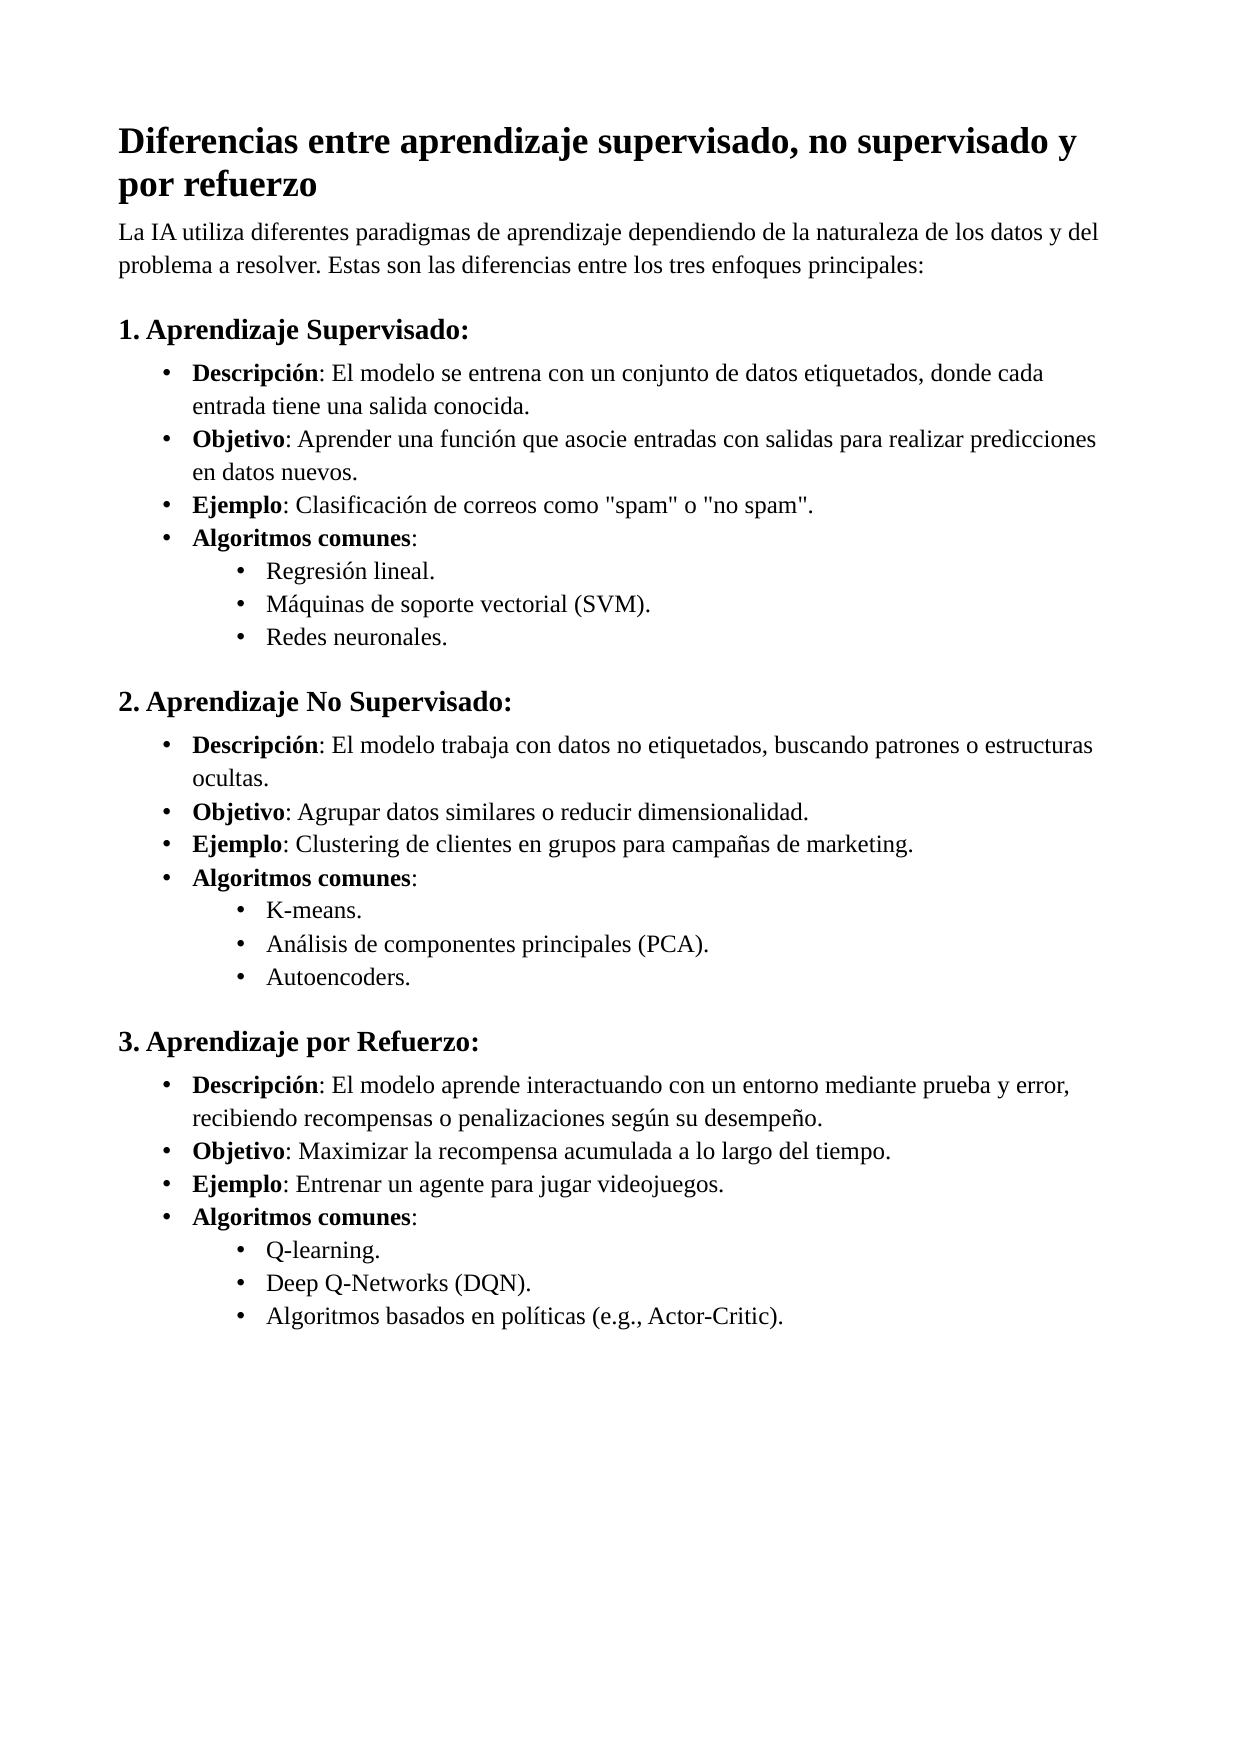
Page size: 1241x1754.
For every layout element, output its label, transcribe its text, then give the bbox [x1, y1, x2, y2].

subtitle 3. Aprendizaje por Refuerzo: [118, 1024, 1122, 1057]
text La IA utiliza diferentes paradigmas de aprendizaje dependiendo de la naturaleza de los datos y del problema a resolver. Estas son las diferencias entre los tres enfoques principales: [118, 217, 1122, 279]
list Regresión lineal. [236, 556, 1122, 585]
subtitle Diferencias entre aprendizaje supervisado, no supervisado y por refuerzo [118, 118, 1122, 204]
list Ejemplo: Clustering de clientes en grupos para campañas de marketing. [162, 829, 1122, 858]
list Deep Q-Networks (DQN). [236, 1268, 1122, 1297]
list Descripción: El modelo se entrena con un conjunto de datos etiquetados, donde cada entrada tiene una salida conocida. [162, 358, 1122, 420]
list Algoritmos comunes: [162, 1202, 1122, 1231]
list Redes neuronales. [236, 622, 1122, 651]
list Análisis de componentes principales (PCA). [236, 929, 1122, 957]
subtitle 1. Aprendizaje Supervisado: [118, 312, 1122, 346]
list Descripción: El modelo aprende interactuando con un entorno mediante prueba y error, recibiendo recompensas o penalizaciones según su desempeño. [162, 1070, 1122, 1132]
list Descripción: El modelo trabaja con datos no etiquetados, buscando patrones o estructuras ocultas. [162, 731, 1122, 792]
list Ejemplo: Clasificación de correos como "spam" o "no spam". [162, 490, 1122, 519]
list Algoritmos comunes: [162, 863, 1122, 891]
list Ejemplo: Entrenar un agente para jugar videojuegos. [162, 1169, 1122, 1198]
list Autoencoders. [236, 962, 1122, 990]
list Objetivo: Agrupar datos similares o reducir dimensionalidad. [162, 797, 1122, 825]
list Algoritmos basados en políticas (e.g., Actor-Critic). [236, 1301, 1122, 1330]
list Objetivo: Maximizar la recompensa acumulada a lo largo del tiempo. [162, 1136, 1122, 1165]
list K-means. [236, 896, 1122, 924]
list Algoritmos comunes: [162, 523, 1122, 552]
list Máquinas de soporte vectorial (SVM). [236, 589, 1122, 618]
list Objetivo: Aprender una función que asocie entradas con salidas para realizar predicciones en datos nuevos. [162, 424, 1122, 486]
list Q-learning. [236, 1235, 1122, 1264]
subtitle 2. Aprendizaje No Supervisado: [118, 684, 1122, 718]
